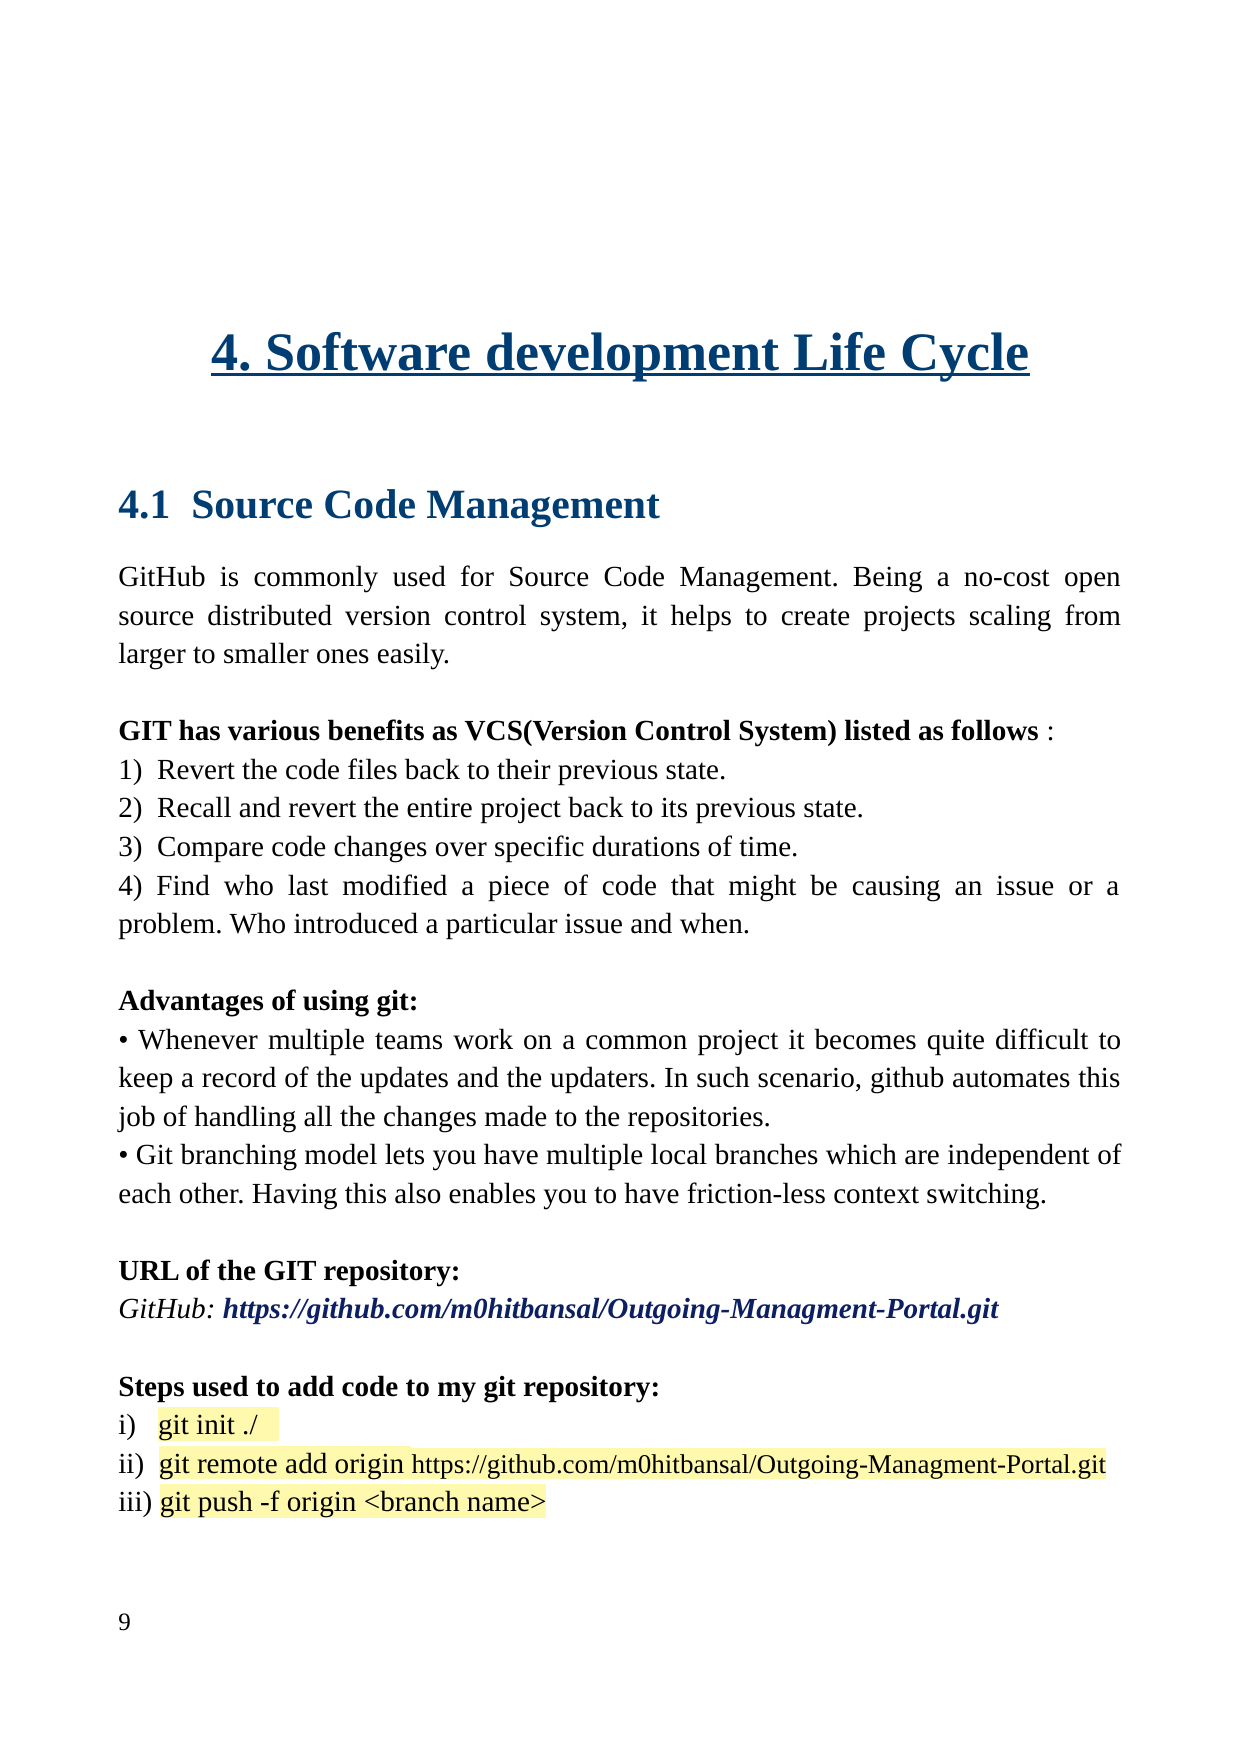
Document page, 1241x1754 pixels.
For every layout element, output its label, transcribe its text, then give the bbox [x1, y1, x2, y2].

text GitHub: https://github.com/m0hitbansal/Outgoing-Managment-Portal.git [118, 1292, 1122, 1325]
text 4. Software development Life Cycle [118, 319, 1122, 382]
text 1) Revert the code files back to their previous state. [118, 752, 1122, 786]
text Advantages of using git: [118, 983, 1122, 1017]
text ii) git remote add origin https://github.com/m0hitbansal/Outgoing-Managment-Portal.git [118, 1446, 1122, 1479]
text • Whenever multiple teams work on a common project it becomes quite difficult to keep a record of the updates and the updaters. In such scenario, github automates this job of handling all the changes made to the repositories. [118, 1022, 1122, 1132]
text Steps used to add code to my git repository: [118, 1369, 1122, 1402]
text iii) git push -f origin <branch name> [118, 1484, 1122, 1518]
text GIT has various benefits as VCS(Version Control System) listed as follows : [118, 713, 1122, 747]
text URL of the GIT repository: [118, 1253, 1122, 1287]
text 3) Compare code changes over specific durations of time. [118, 829, 1122, 863]
text 4) Find who last modified a piece of code that might be causing an issue or a problem. Who introduced a particular issue and when. [118, 868, 1122, 940]
text • Git branching model lets you have multiple local branches which are independent of each other. Having this also enables you to have friction-less context switching. [118, 1137, 1122, 1209]
text i) git init ./ [118, 1407, 1122, 1441]
text 2) Recall and revert the entire project back to its previous state. [118, 791, 1122, 824]
text 4.1 Source Code Management [118, 479, 1122, 527]
text GitHub is commonly used for Source Code Management. Being a no-cost open source distributed version control system, it helps to create projects scaling from larger to smaller ones easily. [118, 559, 1122, 670]
